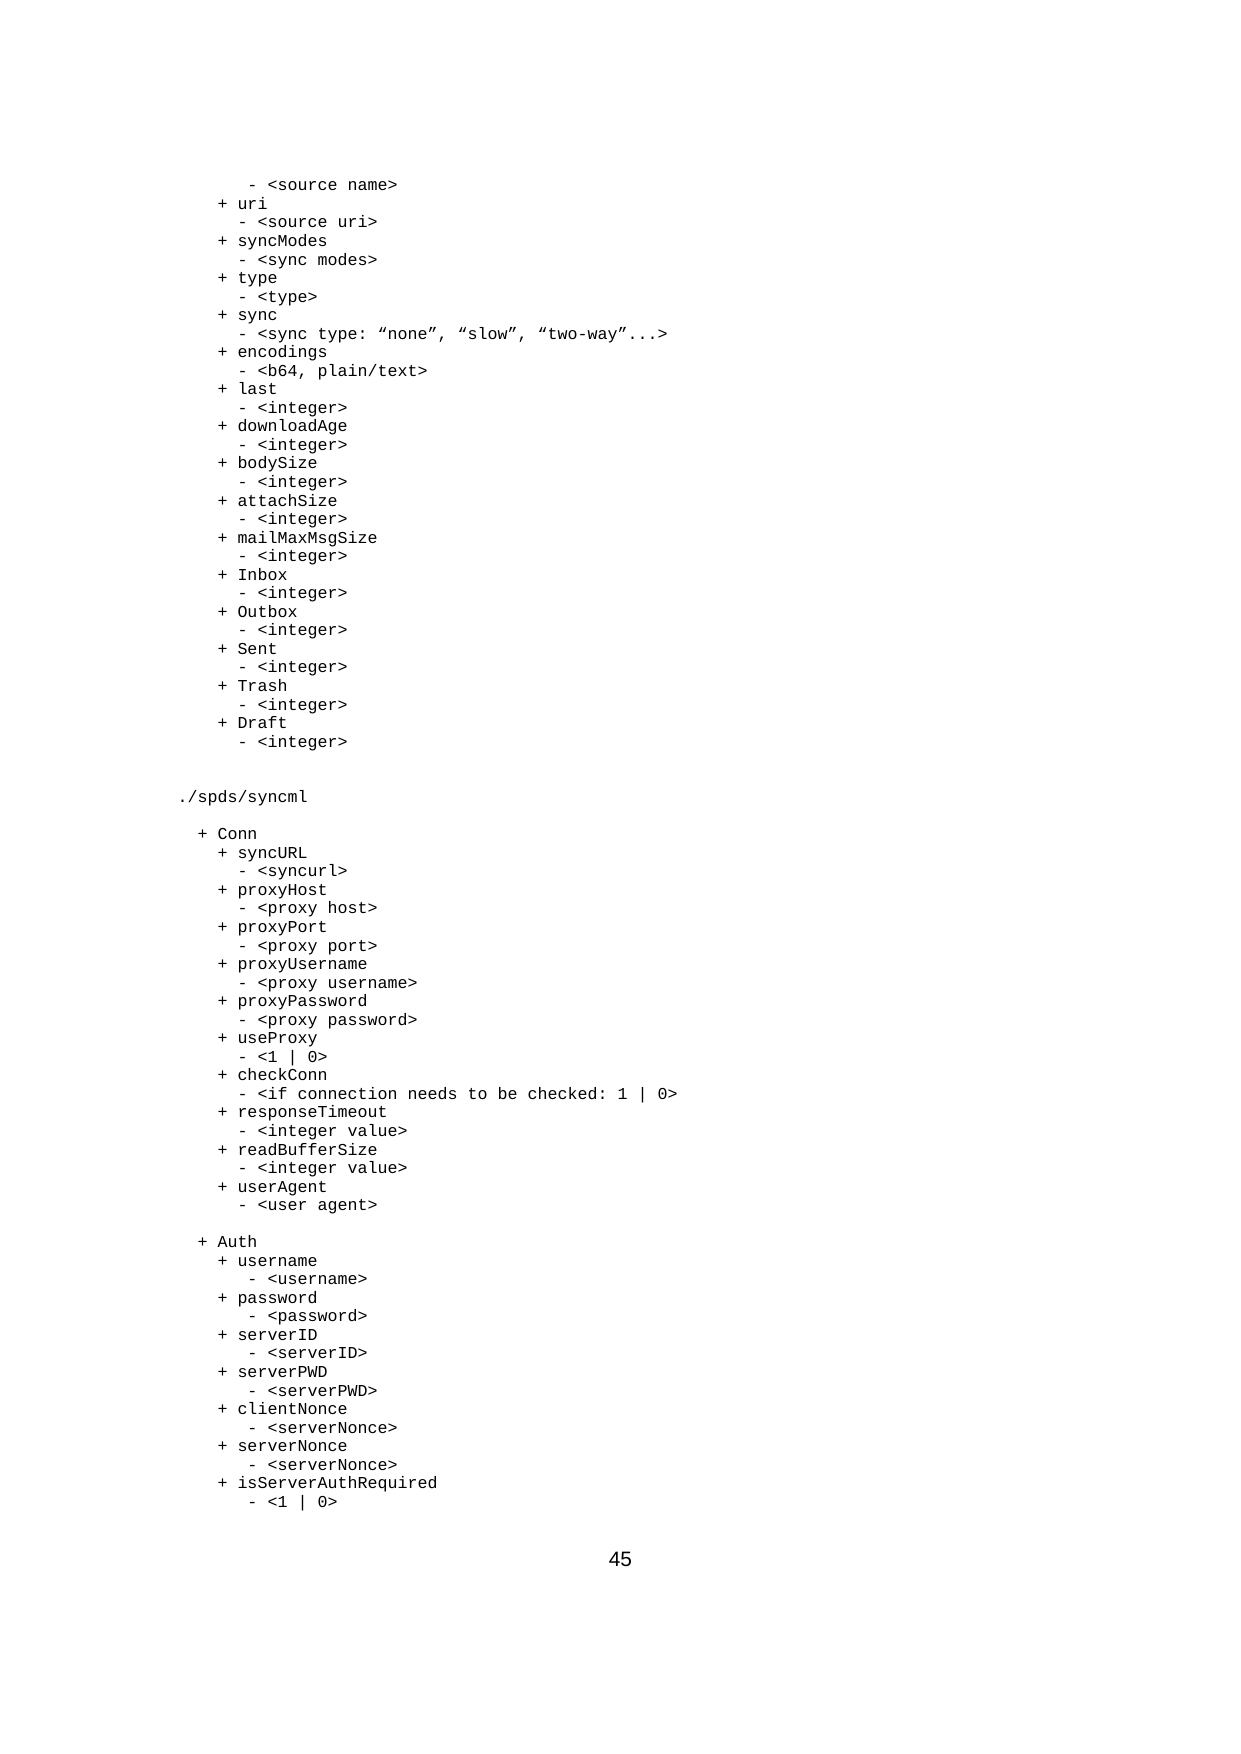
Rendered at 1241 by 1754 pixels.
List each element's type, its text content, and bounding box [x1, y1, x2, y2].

text - <integer> [177, 696, 1063, 715]
text - <integer> [177, 474, 1063, 492]
text - <1 | 0> [177, 1049, 1063, 1067]
text - <b64, plain/text> [177, 363, 1063, 381]
text + serverPWD [177, 1364, 1063, 1382]
text - <integer> [177, 511, 1063, 529]
text + Conn [177, 826, 1063, 845]
text + proxyHost [177, 882, 1063, 900]
text - <1 | 0> [177, 1494, 1063, 1512]
text + serverNonce [177, 1438, 1063, 1457]
text - <serverPWD> [177, 1382, 1063, 1401]
text - <integer> [177, 400, 1063, 418]
text + bodySize [177, 455, 1063, 474]
text + syncURL [177, 845, 1063, 863]
text - <password> [177, 1308, 1063, 1327]
text + attachSize [177, 492, 1063, 511]
text - <integer> [177, 548, 1063, 567]
text + uri [177, 196, 1063, 214]
text + syncModes [177, 233, 1063, 251]
text + clientNonce [177, 1401, 1063, 1419]
text + Sent [177, 641, 1063, 659]
text - <proxy host> [177, 900, 1063, 919]
text - <source uri> [177, 214, 1063, 233]
text + Inbox [177, 567, 1063, 585]
text + checkConn [177, 1067, 1063, 1086]
text + responseTimeout [177, 1104, 1063, 1123]
text ./spds/syncml [177, 789, 1063, 808]
text + userAgent [177, 1178, 1063, 1197]
text + useProxy [177, 1030, 1063, 1049]
text + proxyPassword [177, 993, 1063, 1012]
text + password [177, 1290, 1063, 1308]
text + type [177, 270, 1063, 288]
text + proxyUsername [177, 956, 1063, 974]
text - <integer value> [177, 1160, 1063, 1178]
text + mailMaxMsgSize [177, 529, 1063, 548]
text + Auth [177, 1234, 1063, 1253]
text + Draft [177, 715, 1063, 733]
text + serverID [177, 1327, 1063, 1345]
text + last [177, 381, 1063, 400]
text + username [177, 1253, 1063, 1271]
text - <integer> [177, 585, 1063, 604]
text - <integer> [177, 437, 1063, 455]
text + downloadAge [177, 418, 1063, 437]
text - <integer> [177, 659, 1063, 678]
text - <integer> [177, 733, 1063, 752]
text - <serverNonce> [177, 1419, 1063, 1438]
text + readBufferSize [177, 1141, 1063, 1160]
text - <sync modes> [177, 251, 1063, 270]
text - <serverID> [177, 1345, 1063, 1364]
text - <username> [177, 1271, 1063, 1290]
text - <if connection needs to be checked: 1 | 0> [177, 1086, 1063, 1104]
text - <syncurl> [177, 863, 1063, 882]
text + isServerAuthRequired [177, 1475, 1063, 1494]
text + Outbox [177, 604, 1063, 622]
text - <user agent> [177, 1197, 1063, 1216]
text - <source name> [177, 177, 1063, 196]
text - <proxy port> [177, 937, 1063, 956]
text + Trash [177, 678, 1063, 696]
text - <proxy username> [177, 974, 1063, 993]
text - <sync type: “none”, “slow”, “two-way”...> [177, 326, 1063, 344]
text - <proxy password> [177, 1012, 1063, 1030]
text - <integer value> [177, 1123, 1063, 1141]
text - <integer> [177, 622, 1063, 641]
text - <type> [177, 288, 1063, 307]
text - <serverNonce> [177, 1457, 1063, 1475]
text + proxyPort [177, 919, 1063, 937]
text + encodings [177, 344, 1063, 363]
text + sync [177, 307, 1063, 326]
